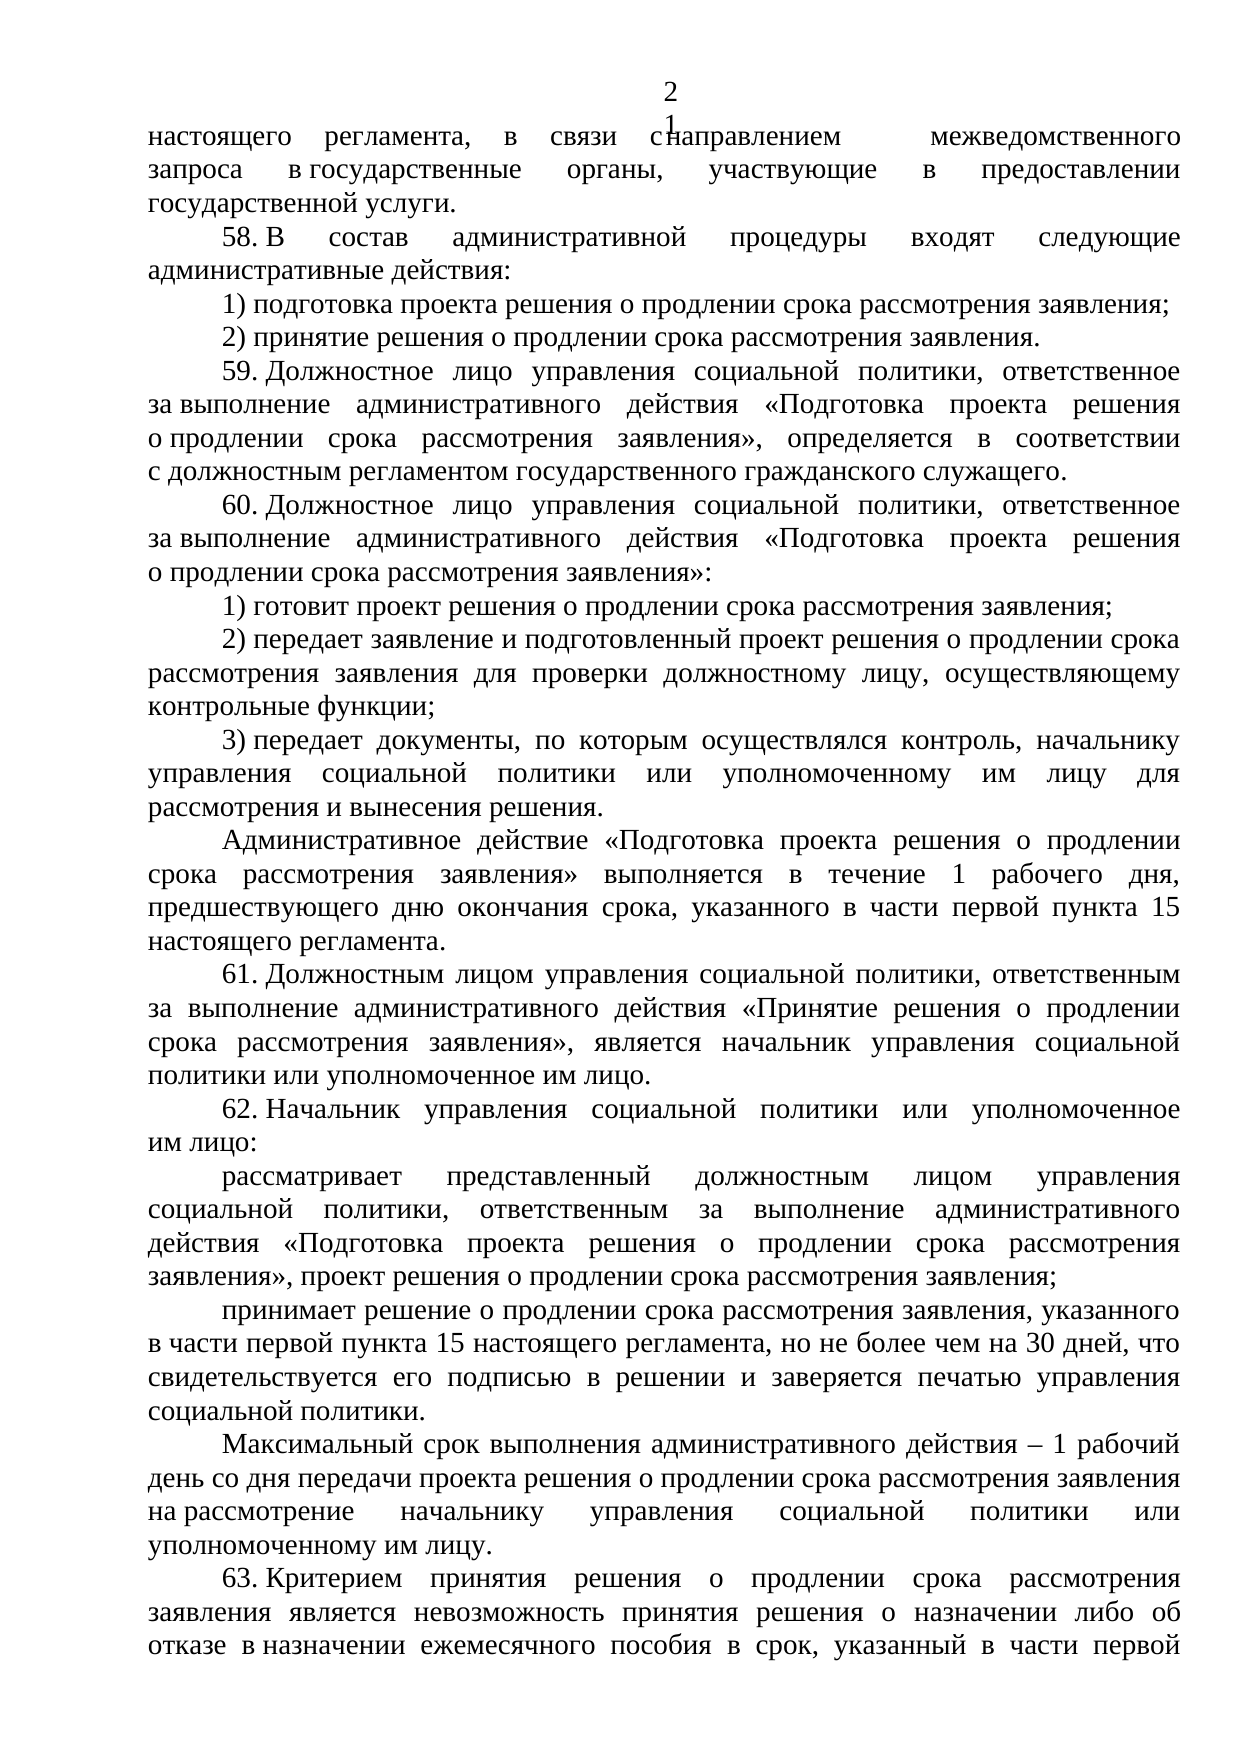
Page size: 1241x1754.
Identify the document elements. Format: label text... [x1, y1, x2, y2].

text 3) передает документы, по которым осуществлялся контроль, начальнику управления социальной политики или уполномоченному им лицу для рассмотрения и вынесения решения. [148, 722, 1181, 822]
list Должностное лицо управления социальной политики, ответственное за выполнение административного действия «Подготовка проекта решения о продлении срока рассмотрения заявления»: [148, 487, 1181, 588]
text 1) подготовка проекта решения о продлении срока рассмотрения заявления; [148, 286, 1181, 319]
list настоящего регламента, в связи с направлением межведомственного запроса в государственные органы, участвующие в предоставлении государственной услуги. [148, 118, 1181, 219]
list Начальник управления социальной политики или уполномоченное им лицо: [148, 1091, 1181, 1158]
text Административное действие «Подготовка проекта решения о продлении срока рассмотрения заявления» выполняется в течение 1 рабочего дня, предшествующего дню окончания срока, указанного в части первой пункта 15 настоящего регламента. [148, 822, 1181, 957]
list Должностное лицо управления социальной политики, ответственное за выполнение административного действия «Подготовка проекта решения о продлении срока рассмотрения заявления», определяется в соответствии с должностным регламентом государственного гражданского служащего. [148, 353, 1181, 487]
text Максимальный срок выполнения административного действия – 1 рабочий день со дня передачи проекта решения о продлении срока рассмотрения заявления на рассмотрение начальнику управления социальной политики или уполномоченному им лицу. [148, 1426, 1181, 1560]
text 1) готовит проект решения о продлении срока рассмотрения заявления; [148, 588, 1181, 621]
text 2) принятие решения о продлении срока рассмотрения заявления. [148, 319, 1181, 353]
text принимает решение о продлении срока рассмотрения заявления, указанного в части первой пункта 15 настоящего регламента, но не более чем на 30 дней, что свидетельствуется его подписью в решении и заверяется печатью управления социальной политики. [148, 1292, 1181, 1426]
list Критерием принятия решения о продлении срока рассмотрения заявления является невозможность принятия решения о назначении либо об отказе в назначении ежемесячного пособия в срок, указанный в части первой [148, 1560, 1181, 1661]
text 2) передает заявление и подготовленный проект решения о продлении срока рассмотрения заявления для проверки должностному лицу, осуществляющему контрольные функции; [148, 621, 1181, 722]
text рассматривает представленный должностным лицом управления социальной политики, ответственным за выполнение административного действия «Подготовка проекта решения о продлении срока рассмотрения заявления», проект решения о продлении срока рассмотрения заявления; [148, 1158, 1181, 1292]
list В состав административной процедуры входят следующие административные действия: [148, 219, 1181, 286]
list Должностным лицом управления социальной политики, ответственным за выполнение административного действия «Принятие решения о продлении срока рассмотрения заявления», является начальник управления социальной политики или уполномоченное им лицо. [148, 957, 1181, 1091]
